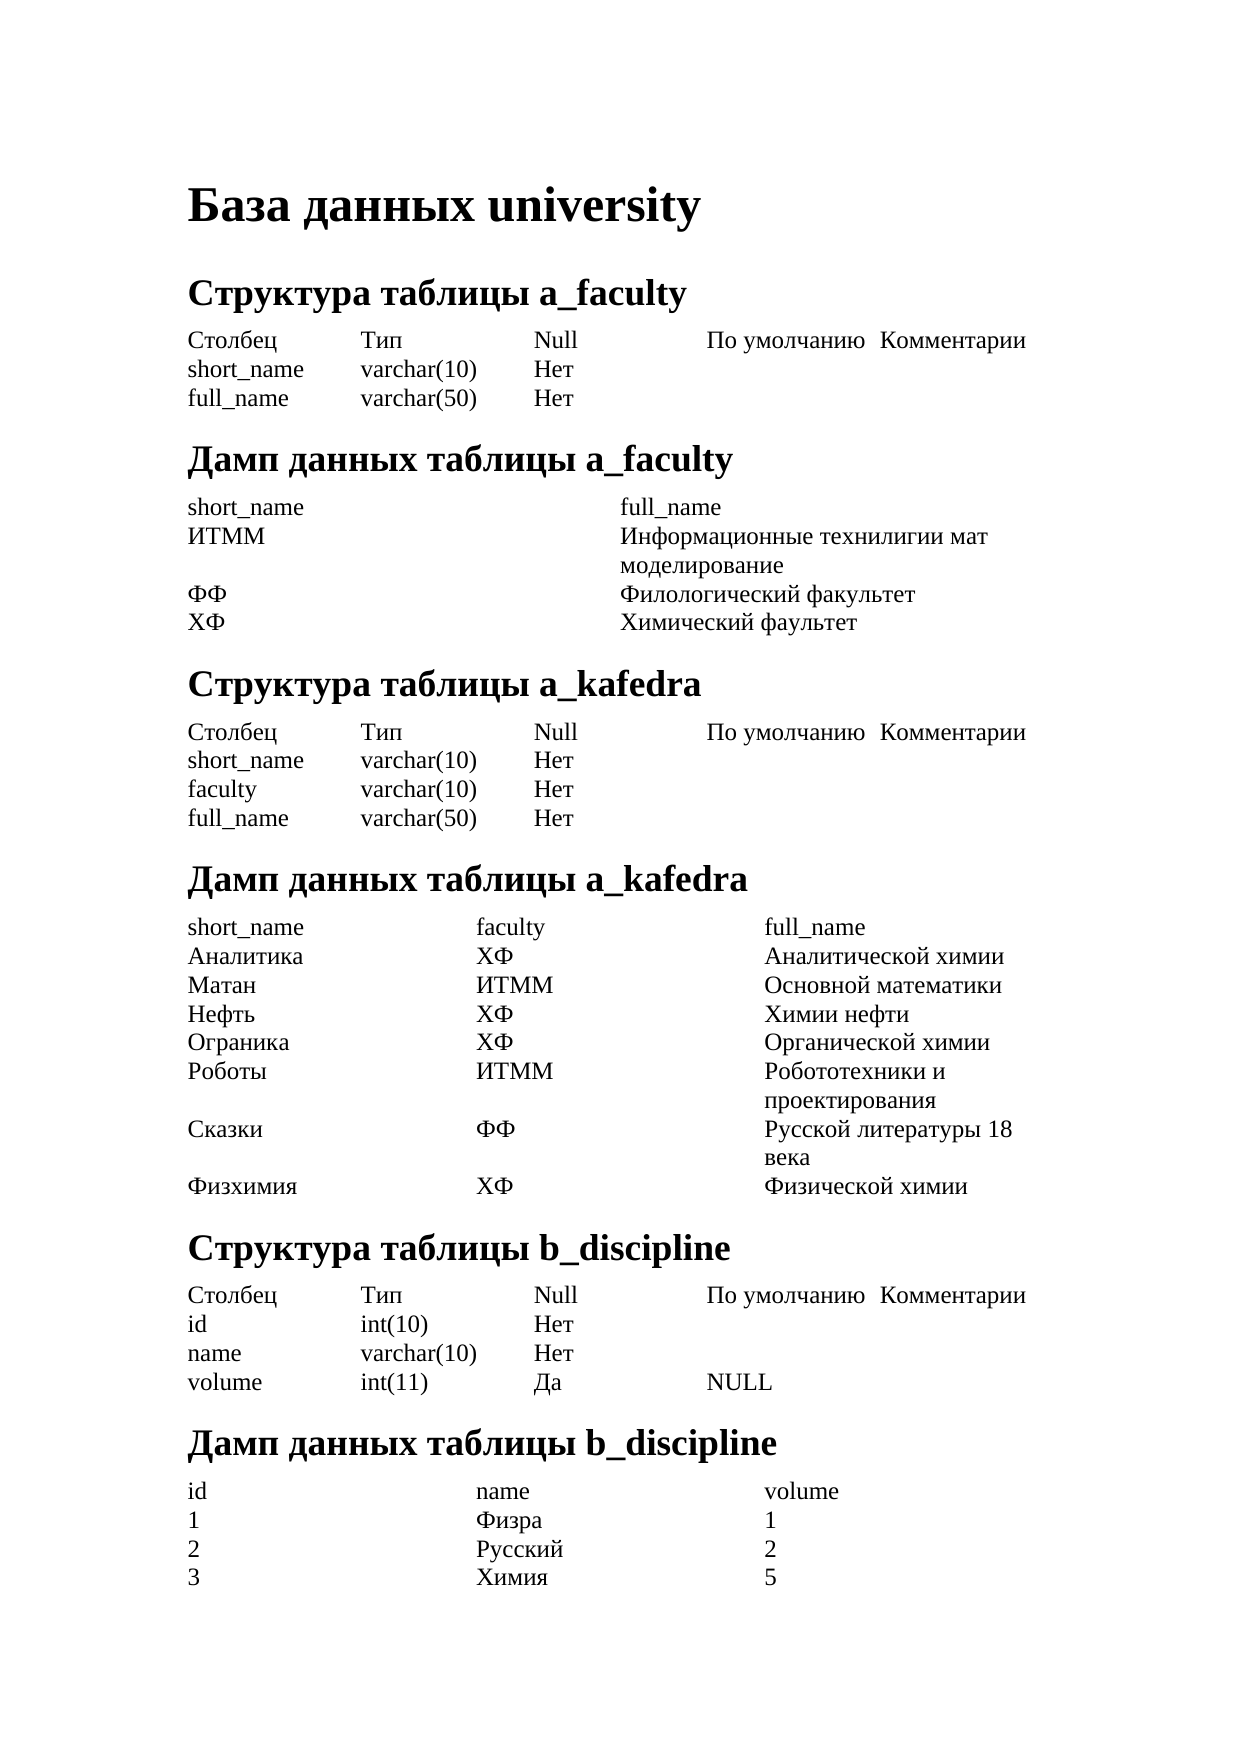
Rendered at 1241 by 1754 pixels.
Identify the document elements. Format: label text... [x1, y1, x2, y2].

table_cell Нет [534, 354, 706, 383]
table_header Комментарии [880, 717, 1053, 746]
table_header full_name [764, 913, 1053, 941]
table_cell NULL [706, 1367, 879, 1396]
table_cell varchar(10) [360, 746, 533, 774]
table_cell Химический фаультет [620, 608, 1053, 636]
table_cell full_name [188, 383, 360, 412]
subtitle Дамп данных таблицы b_discipline [187, 1421, 1053, 1464]
table_header Тип [360, 326, 533, 354]
table_cell Нет [534, 803, 706, 832]
subtitle Дамп данных таблицы a_faculty [187, 437, 1053, 480]
table_cell ХФ [476, 941, 764, 970]
table_cell Робототехники и проектирования [764, 1056, 1053, 1114]
table_cell [706, 774, 879, 803]
table_cell Физра [476, 1505, 764, 1534]
table_header short_name [188, 493, 620, 521]
table_header name [476, 1476, 764, 1505]
table_header id [188, 1476, 476, 1505]
table_cell full_name [188, 803, 360, 832]
table_header volume [764, 1476, 1053, 1505]
table_cell short_name [188, 746, 360, 774]
table_cell int(10) [360, 1309, 533, 1338]
table_cell ХФ [476, 1028, 764, 1056]
table_cell Органической химии [764, 1028, 1053, 1056]
table_header Столбец [188, 717, 360, 746]
table_cell ФФ [188, 579, 620, 607]
table_cell Матан [188, 970, 476, 999]
table_cell [706, 803, 879, 832]
table_cell Нет [534, 1338, 706, 1367]
table_cell [706, 383, 879, 412]
table_cell [706, 1338, 879, 1367]
table_cell ФФ [476, 1114, 764, 1171]
table_cell 1 [764, 1505, 1053, 1534]
table_header По умолчанию [706, 326, 879, 354]
table_cell Аналитика [188, 941, 476, 970]
subtitle Структура таблицы a_faculty [187, 270, 1053, 313]
table_cell ИТММ [188, 521, 620, 579]
table_cell [706, 354, 879, 383]
table_cell Русский [476, 1534, 764, 1562]
table_header Null [534, 326, 706, 354]
table_cell volume [188, 1367, 360, 1396]
table_cell [880, 1338, 1053, 1367]
table_header Тип [360, 1281, 533, 1309]
table_cell [880, 774, 1053, 803]
table_cell 5 [764, 1563, 1053, 1591]
table_cell Химии нефти [764, 999, 1053, 1027]
table_cell Нет [534, 1309, 706, 1338]
table_cell varchar(10) [360, 774, 533, 803]
table_cell [880, 1367, 1053, 1396]
table_header Null [534, 717, 706, 746]
table_cell ХФ [476, 1171, 764, 1200]
table_cell [880, 803, 1053, 832]
table_cell [880, 1309, 1053, 1338]
table_cell varchar(50) [360, 803, 533, 832]
table_cell Физхимия [188, 1171, 476, 1200]
table_header Комментарии [880, 1281, 1053, 1309]
table_cell Нет [534, 746, 706, 774]
table_cell varchar(10) [360, 354, 533, 383]
table_cell short_name [188, 354, 360, 383]
table_cell faculty [188, 774, 360, 803]
subtitle Структура таблицы b_discipline [187, 1225, 1053, 1268]
table_cell [880, 383, 1053, 412]
table_cell ИТММ [476, 1056, 764, 1114]
table_cell Нет [534, 383, 706, 412]
table_header full_name [620, 493, 1053, 521]
subtitle База данных university [187, 175, 1053, 232]
table_cell ХФ [476, 999, 764, 1027]
table_cell [880, 746, 1053, 774]
table_cell Основной математики [764, 970, 1053, 999]
table_cell 2 [764, 1534, 1053, 1562]
table_cell [706, 746, 879, 774]
table_cell Физической химии [764, 1171, 1053, 1200]
table_cell Нефть [188, 999, 476, 1027]
table_cell Информационные технилигии мат моделирование [620, 521, 1053, 579]
table_cell 2 [188, 1534, 476, 1562]
table_cell int(11) [360, 1367, 533, 1396]
table_cell Роботы [188, 1056, 476, 1114]
table_cell Да [534, 1367, 706, 1396]
table_header По умолчанию [706, 717, 879, 746]
table_cell varchar(10) [360, 1338, 533, 1367]
table_cell 1 [188, 1505, 476, 1534]
table_cell name [188, 1338, 360, 1367]
table_cell Ограника [188, 1028, 476, 1056]
table_cell Аналитической химии [764, 941, 1053, 970]
table_cell [706, 1309, 879, 1338]
table_cell Нет [534, 774, 706, 803]
subtitle Структура таблицы a_kafedra [187, 661, 1053, 704]
table_cell Химия [476, 1563, 764, 1591]
table_header Столбец [188, 1281, 360, 1309]
subtitle Дамп данных таблицы a_kafedra [187, 857, 1053, 900]
table_cell varchar(50) [360, 383, 533, 412]
table_cell Сказки [188, 1114, 476, 1171]
table_header Тип [360, 717, 533, 746]
table_header По умолчанию [706, 1281, 879, 1309]
table_header short_name [188, 913, 476, 941]
table_cell [880, 354, 1053, 383]
table_cell 3 [188, 1563, 476, 1591]
table_cell Русской литературы 18 века [764, 1114, 1053, 1171]
table_header Комментарии [880, 326, 1053, 354]
table_cell ХФ [188, 608, 620, 636]
table_header Столбец [188, 326, 360, 354]
table_cell Филологический факультет [620, 579, 1053, 607]
table_cell ИТММ [476, 970, 764, 999]
table_header faculty [476, 913, 764, 941]
table_cell id [188, 1309, 360, 1338]
table_header Null [534, 1281, 706, 1309]
